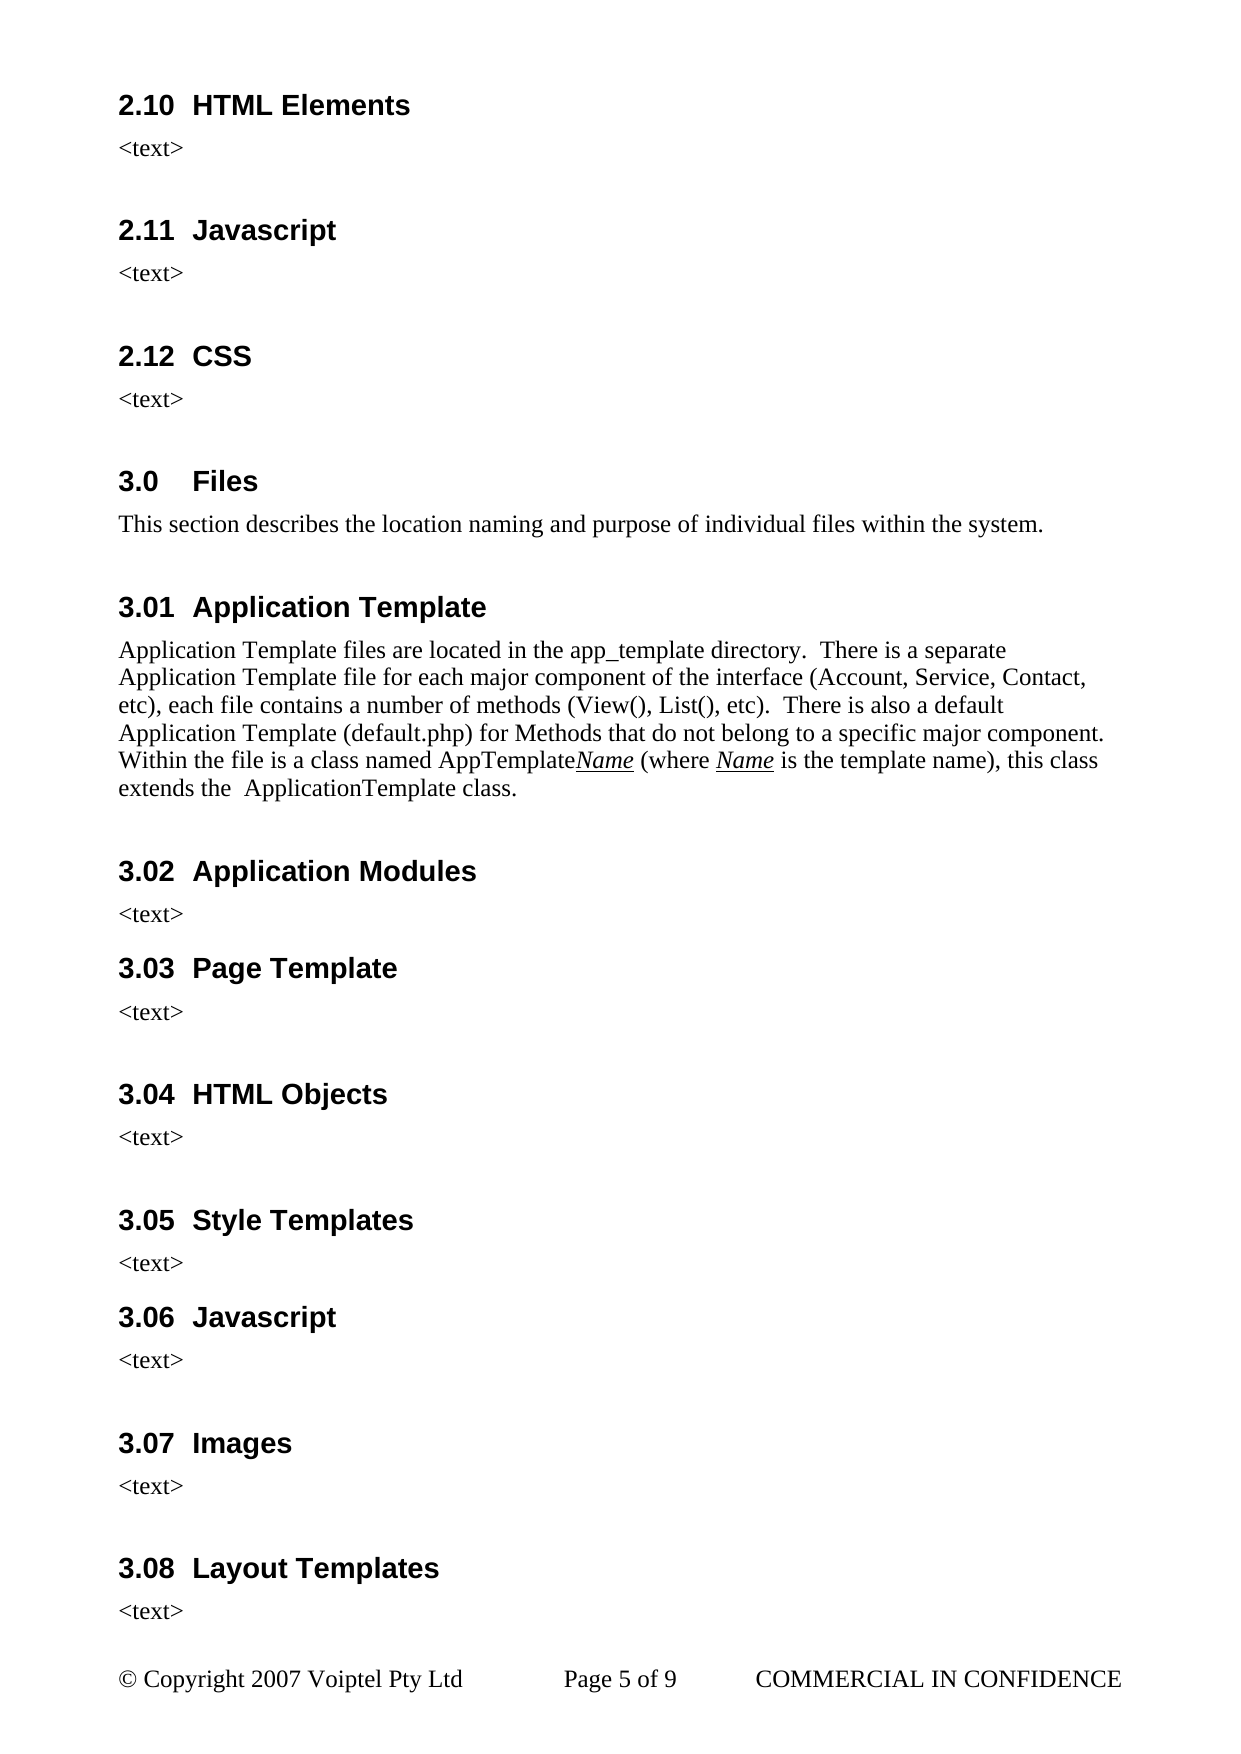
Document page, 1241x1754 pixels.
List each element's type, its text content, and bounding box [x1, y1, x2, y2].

text <text> [118, 1346, 1122, 1374]
text <text> [118, 998, 1122, 1025]
text <text> [118, 1597, 1122, 1625]
text <text> [118, 134, 1122, 161]
subtitle 2.12 CSS [118, 339, 1122, 372]
text <text> [118, 1249, 1122, 1276]
subtitle 3.01 Application Template [118, 591, 1122, 623]
text <text> [118, 385, 1122, 412]
text <text> [118, 1123, 1122, 1151]
subtitle 3.08 Layout Templates [118, 1552, 1122, 1585]
subtitle 3.02 Application Modules [118, 855, 1122, 887]
subtitle 2.11 Javascript [118, 214, 1122, 247]
subtitle 3.06 Javascript [118, 1301, 1122, 1334]
text This section describes the location naming and purpose of individual files within the system. [118, 510, 1122, 538]
subtitle 3.0 Files [118, 465, 1122, 498]
text <text> [118, 1472, 1122, 1500]
subtitle 2.10 HTML Elements [118, 88, 1122, 121]
text <text> [118, 900, 1122, 927]
text Application Template files are located in the app_template directory. There is a separate Application Template file for each major component of the interface (Account, Service, Contact, etc), each file contains a number of methods (View(), List(), etc). There is also a default Application Template (default.php) for Methods that do not belong to a specific major component. Within the file is a class named AppTemplateName (where Name is the template name), this class extends the ApplicationTemplate class. [118, 636, 1122, 802]
subtitle 3.05 Style Templates [118, 1203, 1122, 1236]
subtitle 3.03 Page Template [118, 952, 1122, 985]
subtitle 3.04 HTML Objects [118, 1078, 1122, 1111]
subtitle 3.07 Images [118, 1427, 1122, 1459]
text <text> [118, 259, 1122, 287]
